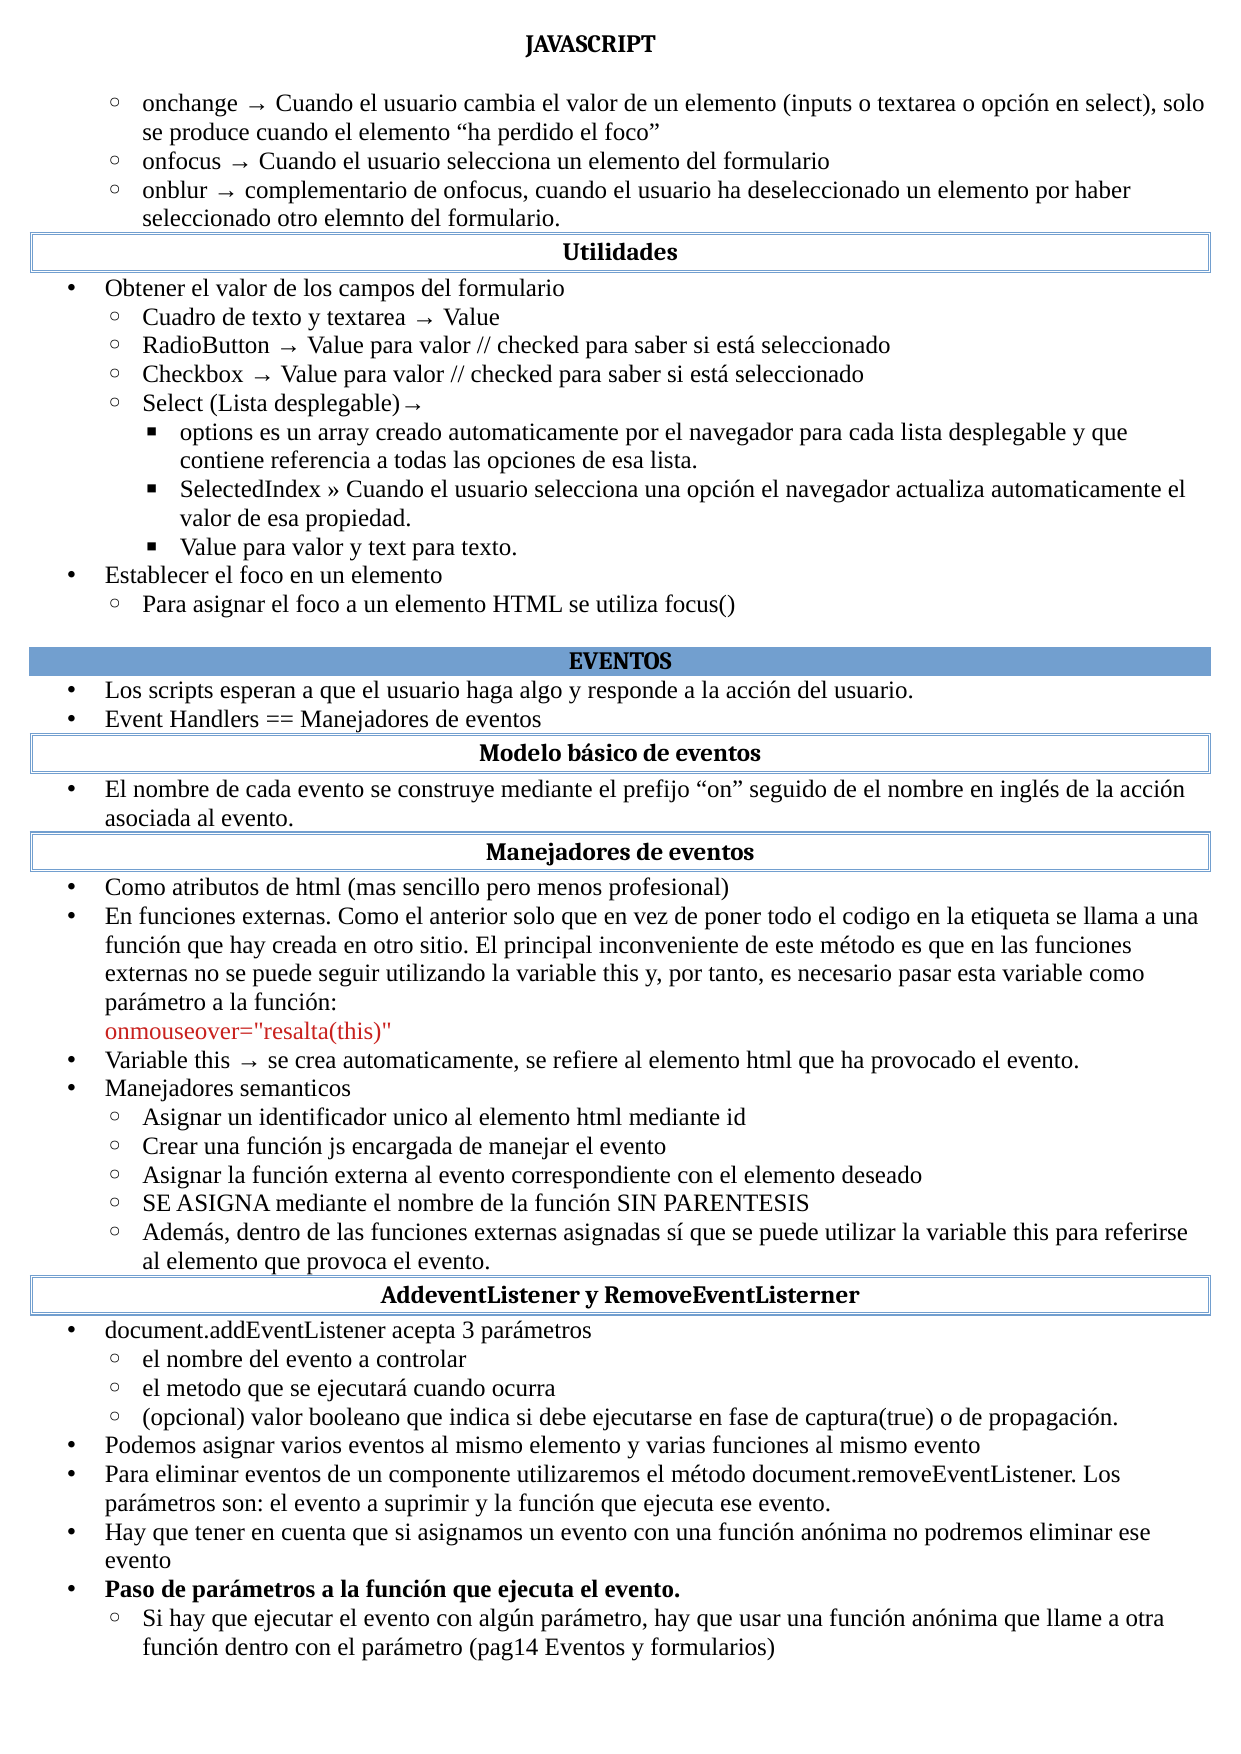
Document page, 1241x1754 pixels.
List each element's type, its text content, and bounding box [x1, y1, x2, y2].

list Establecer el foco en un elemento [67, 561, 1211, 589]
list Hay que tener en cuenta que si asignamos un evento con una función anónima no podremos eliminar ese evento [67, 1517, 1211, 1574]
text Utilidades [33, 235, 1208, 270]
list El nombre de cada evento se construye mediante el prefijo “on” seguido de el nombre en inglés de la acción asociada al evento. [67, 774, 1211, 831]
list SE ASIGNA mediante el nombre de la función SIN PARENTESIS [104, 1188, 1211, 1217]
list Paso de parámetros a la función que ejecuta el evento. [67, 1574, 1211, 1603]
list (opcional) valor booleano que indica si debe ejecutarse en fase de captura(true) o de propagación. [104, 1402, 1211, 1431]
list Para eliminar eventos de un componente utilizaremos el método document.removeEventListener. Los parámetros son: el evento a suprimir y la función que ejecuta ese evento. [67, 1459, 1211, 1517]
list onfocus → Cuando el usuario selecciona un elemento del formulario [104, 146, 1211, 175]
list Select (Lista desplegable)→ [104, 388, 1211, 417]
list Como atributos de html (mas sencillo pero menos profesional) [67, 872, 1211, 901]
list Si hay que ejecutar el evento con algún parámetro, hay que usar una función anónima que llame a otra función dentro con el parámetro (pag14 Eventos y formularios) [104, 1603, 1211, 1661]
list el nombre del evento a controlar [104, 1344, 1211, 1373]
text AddeventListener y RemoveEventListerner [33, 1278, 1208, 1312]
list RadioButton → Value para valor // checked para saber si está seleccionado [104, 331, 1211, 359]
list Value para valor y text para texto. [142, 532, 1211, 561]
list document.addEventListener acepta 3 parámetros [67, 1316, 1211, 1344]
list Asignar la función externa al evento correspondiente con el elemento deseado [104, 1160, 1211, 1188]
list Para asignar el foco a un elemento HTML se utiliza focus() [104, 589, 1211, 618]
list Crear una función js encargada de manejar el evento [104, 1131, 1211, 1160]
list onchange → Cuando el usuario cambia el valor de un elemento (inputs o textarea o opción en select), solo se produce cuando el elemento “ha perdido el foco” [104, 88, 1211, 146]
list En funciones externas. Como el anterior solo que en vez de poner todo el codigo en la etiqueta se llama a una función que hay creada en otro sitio. El principal inconveniente de este método es que en las funciones externas no se puede seguir utilizando la variable this y, por tanto, es necesario pasar esta variable como parámetro a la función: [67, 901, 1211, 1016]
list SelectedIndex » Cuando el usuario selecciona una opción el navegador actualiza automaticamente el valor de esa propiedad. [142, 474, 1211, 532]
list onmouseover="resalta(this)" [67, 1016, 1211, 1045]
list Podemos asignar varios eventos al mismo elemento y varias funciones al mismo evento [67, 1431, 1211, 1459]
list Además, dentro de las funciones externas asignadas sí que se puede utilizar la variable this para referirse al elemento que provoca el evento. [104, 1217, 1211, 1275]
text Manejadores de eventos [33, 835, 1208, 869]
list el metodo que se ejecutará cuando ocurra [104, 1373, 1211, 1402]
list options es un array creado automaticamente por el navegador para cada lista desplegable y que contiene referencia a todas las opciones de esa lista. [142, 417, 1211, 474]
list Los scripts esperan a que el usuario haga algo y responde a la acción del usuario. [67, 676, 1211, 704]
text Modelo básico de eventos [33, 736, 1208, 771]
list Obtener el valor de los campos del formulario [67, 273, 1211, 302]
text EVENTOS [29, 647, 1211, 676]
list Variable this → se crea automaticamente, se refiere al elemento html que ha provocado el evento. [67, 1045, 1211, 1073]
list Checkbox → Value para valor // checked para saber si está seleccionado [104, 359, 1211, 388]
list Cuadro de texto y textarea → Value [104, 302, 1211, 331]
list Asignar un identificador unico al elemento html mediante id [104, 1102, 1211, 1131]
list Event Handlers == Manejadores de eventos [67, 704, 1211, 733]
list Manejadores semanticos [67, 1073, 1211, 1102]
list onblur → complementario de onfocus, cuando el usuario ha deseleccionado un elemento por haber seleccionado otro elemnto del formulario. [104, 175, 1211, 232]
